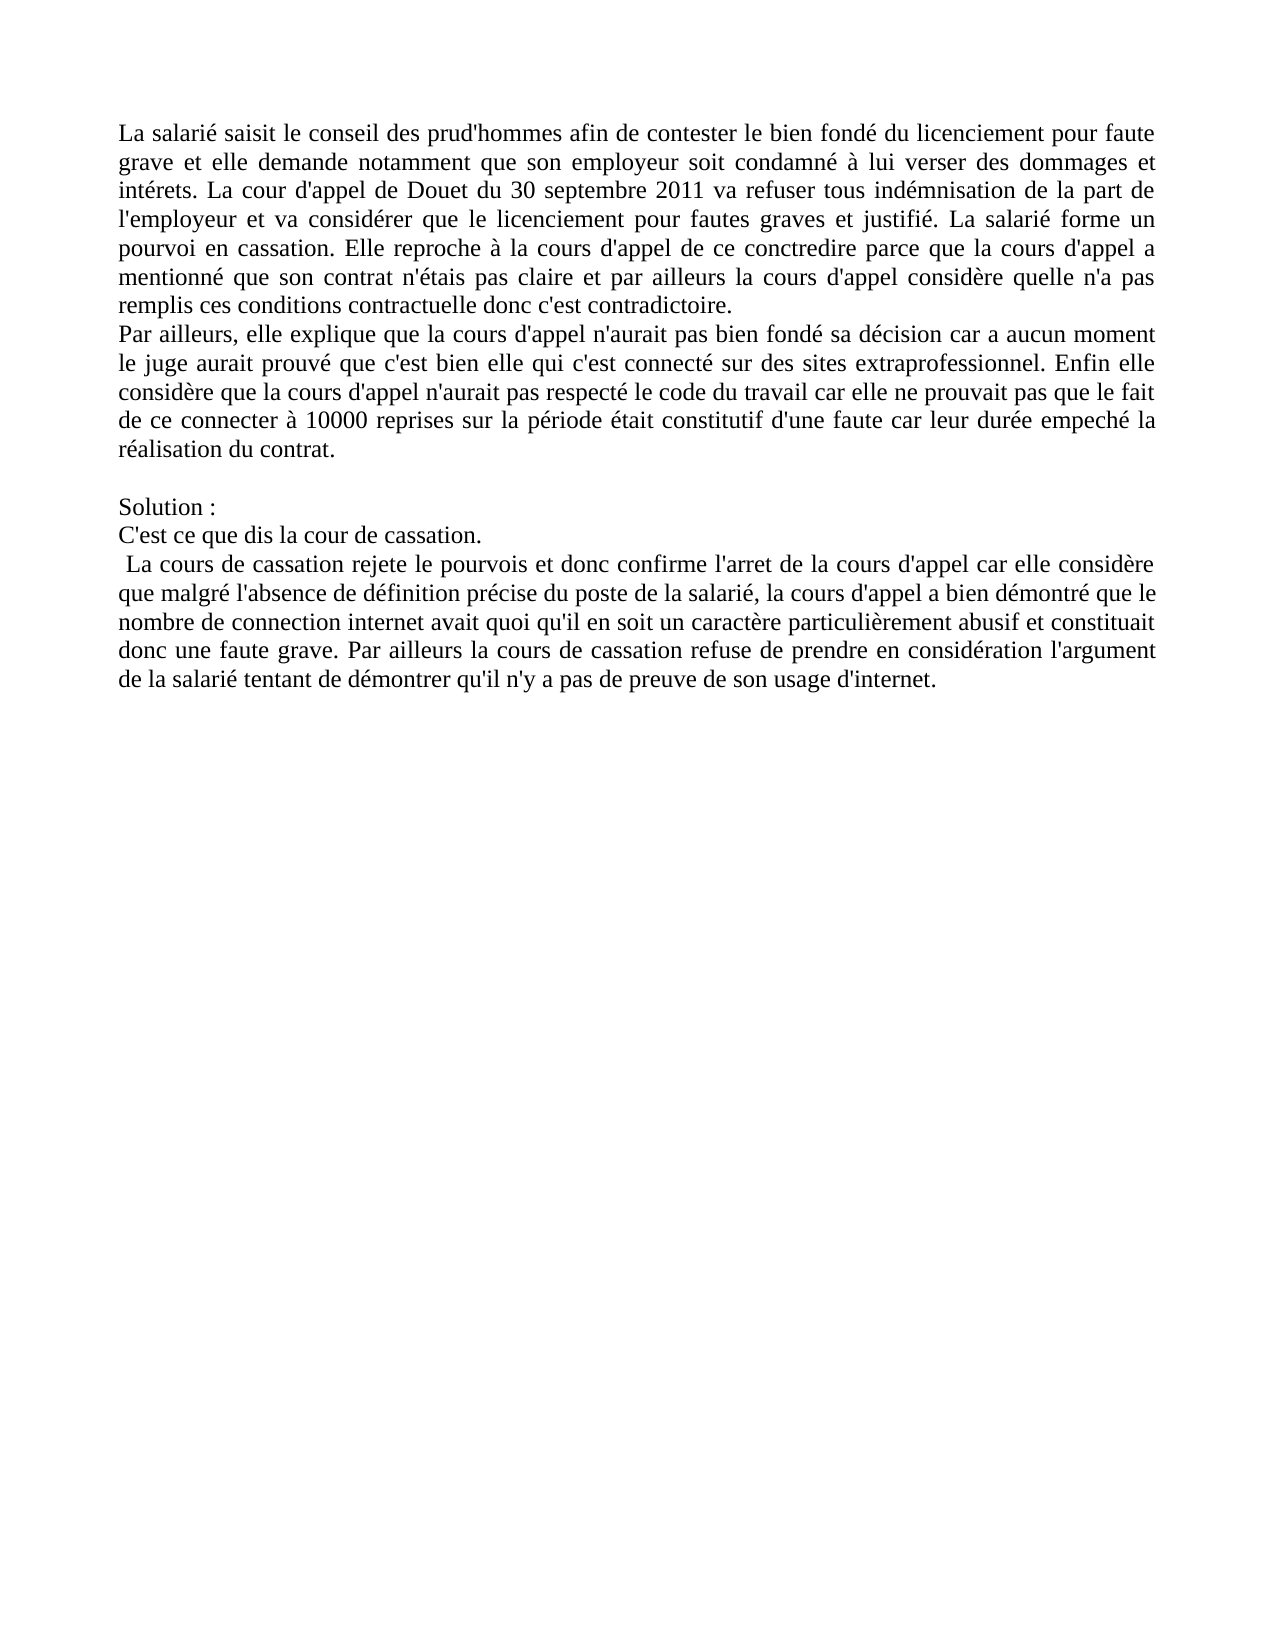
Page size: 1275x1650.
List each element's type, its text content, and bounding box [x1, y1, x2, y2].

text C'est ce que dis la cour de cassation. [118, 521, 1157, 549]
text Solution : [118, 492, 1157, 521]
text La cours de cassation rejete le pourvois et donc confirme l'arret de la cours d'appel car elle considère que malgré l'absence de définition précise du poste de la salarié, la cours d'appel a bien démontré que le nombre de connection internet avait quoi qu'il en soit un caractère particulièrement abusif et constituait donc une faute grave. Par ailleurs la cours de cassation refuse de prendre en considération l'argument de la salarié tentant de démontrer qu'il n'y a pas de preuve de son usage d'internet. [118, 549, 1157, 693]
text Par ailleurs, elle explique que la cours d'appel n'aurait pas bien fondé sa décision car a aucun moment le juge aurait prouvé que c'est bien elle qui c'est connecté sur des sites extraprofessionnel. Enfin elle considère que la cours d'appel n'aurait pas respecté le code du travail car elle ne prouvait pas que le fait de ce connecter à 10000 reprises sur la période était constitutif d'une faute car leur durée empeché la réalisation du contrat. [118, 319, 1157, 463]
text La salarié saisit le conseil des prud'hommes afin de contester le bien fondé du licenciement pour faute grave et elle demande notamment que son employeur soit condamné à lui verser des dommages et intérets. La cour d'appel de Douet du 30 septembre 2011 va refuser tous indémnisation de la part de l'employeur et va considérer que le licenciement pour fautes graves et justifié. La salarié forme un pourvoi en cassation. Elle reproche à la cours d'appel de ce conctredire parce que la cours d'appel a mentionné que son contrat n'étais pas claire et par ailleurs la cours d'appel considère quelle n'a pas remplis ces conditions contractuelle donc c'est contradictoire. [118, 118, 1157, 319]
